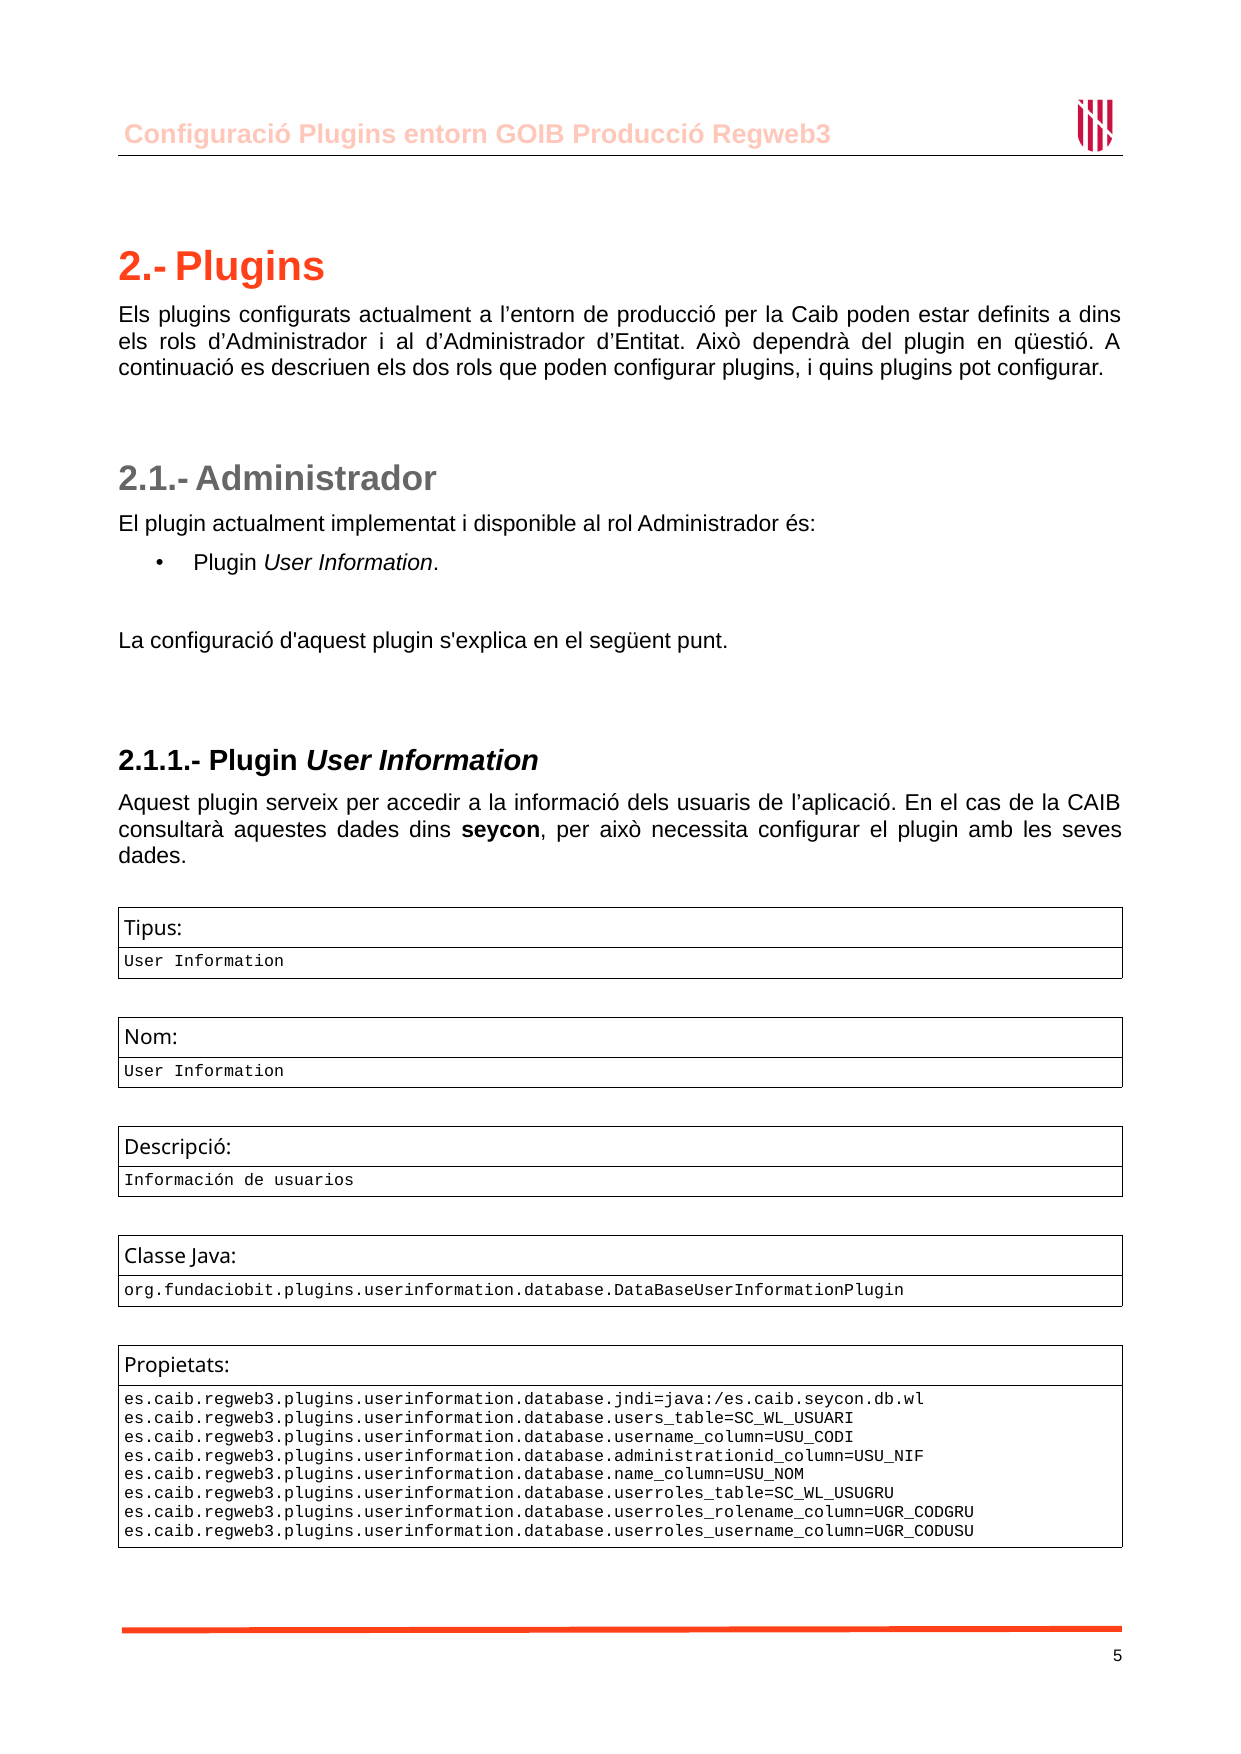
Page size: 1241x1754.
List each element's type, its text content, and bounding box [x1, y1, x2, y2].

picture [1075, 97, 1115, 153]
table_header Classe Java: [119, 1236, 1122, 1275]
table_cell org.fundaciobit.plugins.userinformation.database.DataBaseUserInformationPlugin [119, 1276, 1122, 1306]
table_header Descripció: [119, 1127, 1122, 1166]
text Els plugins configurats actualment a l’entorn de producció per la Caib poden estar definits a dins els rols d’Administrador i al d’Administrador d’Entitat. Això dependrà del plugin en qüestió. A continuació es descriuen els dos rols que poden configurar plugins, i quins plugins pot configurar. [118, 301, 1122, 381]
subtitle Plugin User Information [118, 743, 1122, 777]
text Aquest plugin serveix per accedir a la informació dels usuaris de l’aplicació. En el cas de la CAIB consultarà aquestes dades dins seycon, per això necessita configurar el plugin amb les seves dades. [118, 789, 1122, 868]
table_header Propietats: [119, 1346, 1122, 1385]
table_cell Información de usuarios [119, 1167, 1122, 1196]
table_cell User Information [119, 948, 1122, 978]
list Plugin User Information. [156, 549, 1122, 575]
table_header Tipus: [119, 908, 1122, 947]
text La configuració d'aquest plugin s'explica en el següent punt. [118, 627, 1122, 653]
subtitle Plugins [118, 241, 1122, 289]
text El plugin actualment implementat i disponible al rol Administrador és: [118, 510, 1122, 536]
table_header Nom: [119, 1018, 1122, 1057]
subtitle Administrador [118, 457, 1122, 498]
table_cell es.caib.regweb3.plugins.userinformation.database.jndi=java:/es.caib.seycon.db.wl es.caib.regweb3.plugins.userinformation.database.users_table=SC_WL_USUARI es.caib.regweb3.plugins.userinformation.database.username_column=USU_CODI es.caib.regweb3.plugins.userinformation.database.administrationid_column=USU_NIF es.caib.regweb3.plugins.userinformation.database.name_column=USU_NOM es.caib.regweb3.plugins.userinformation.database.userroles_table=SC_WL_USUGRU es.caib.regweb3.plugins.userinformation.database.userroles_rolename_column=UGR_CODGRU es.caib.regweb3.plugins.userinformation.database.userroles_username_column=UGR_CODUSU [119, 1386, 1122, 1547]
table_cell User Information [119, 1058, 1122, 1087]
